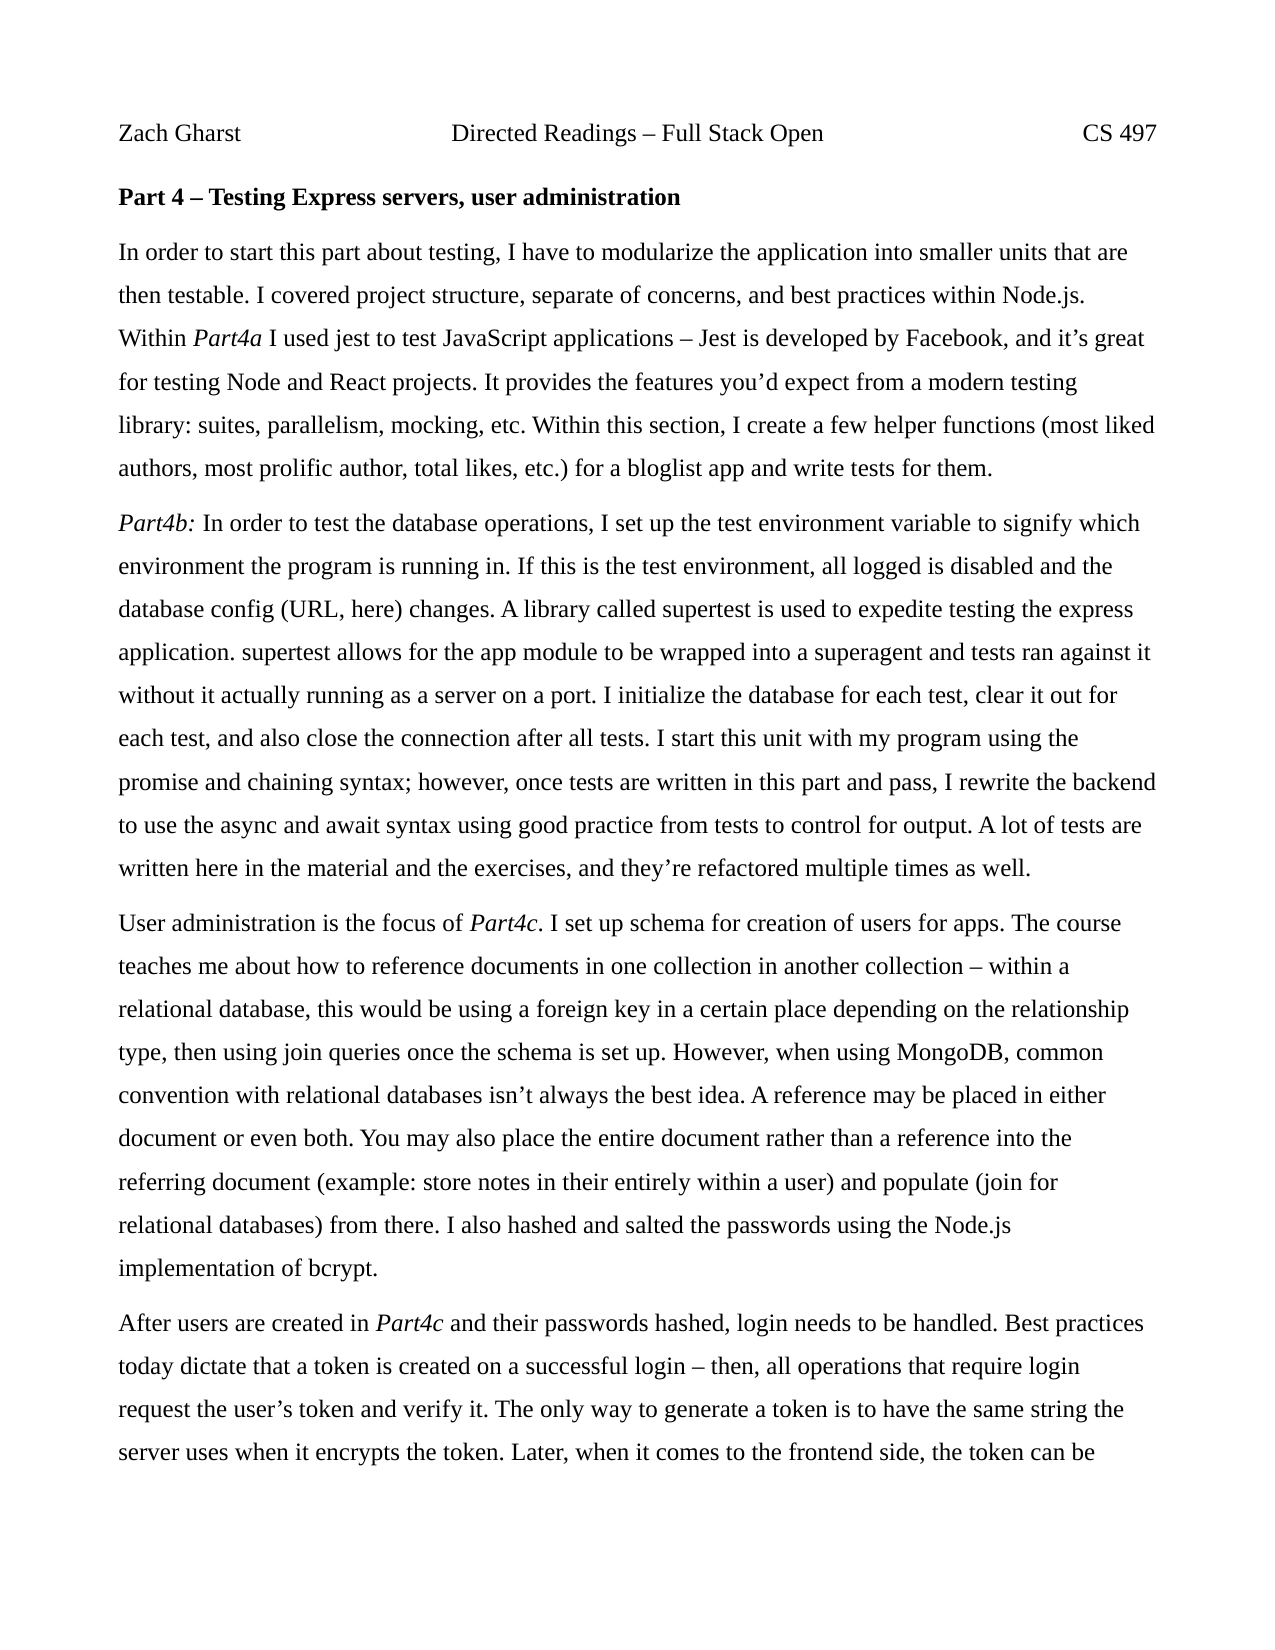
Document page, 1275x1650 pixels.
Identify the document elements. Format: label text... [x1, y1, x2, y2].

text After users are created in Part4c and their passwords hashed, login needs to be handled. Best practices today dictate that a token is created on a successful login – then, all operations that require login request the user’s token and verify it. The only way to generate a token is to have the same string the server uses when it encrypts the token. Later, when it comes to the frontend side, the token can be [118, 1308, 1157, 1466]
text In order to start this part about testing, I have to modularize the application into smaller units that are then testable. I covered project structure, separate of concerns, and best practices within Node.js. Within Part4a I used jest to test JavaScript applications – Jest is developed by Facebook, and it’s great for testing Node and React projects. It provides the features you’d expect from a modern testing library: suites, parallelism, mocking, etc. Within this section, I create a few helper functions (most liked authors, most prolific author, total likes, etc.) for a bloglist app and write tests for them. [118, 237, 1157, 482]
text User administration is the focus of Part4c. I set up schema for creation of users for apps. The course teaches me about how to reference documents in one collection in another collection – within a relational database, this would be using a foreign key in a certain place depending on the relationship type, then using join queries once the schema is set up. However, when using MongoDB, common convention with relational databases isn’t always the best idea. A reference may be placed in either document or even both. You may also place the entire document rather than a reference into the referring document (example: store notes in their entirely within a user) and populate (join for relational databases) from there. I also hashed and salted the passwords using the Node.js implementation of bcrypt. [118, 908, 1157, 1282]
text Part 4 – Testing Express servers, user administration [118, 182, 1157, 211]
text Part4b: In order to test the database operations, I set up the test environment variable to signify which environment the program is running in. If this is the test environment, all logged is disabled and the database config (URL, here) changes. A library called supertest is used to expedite testing the express application. supertest allows for the app module to be wrapped into a superagent and tests ran against it without it actually running as a server on a port. I initialize the database for each test, clear it out for each test, and also close the connection after all tests. I start this unit with my program using the promise and chaining syntax; however, once tests are written in this part and pass, I rewrite the backend to use the async and await syntax using good practice from tests to control for output. A lot of tests are written here in the material and the exercises, and they’re refactored multiple times as well. [118, 508, 1157, 882]
